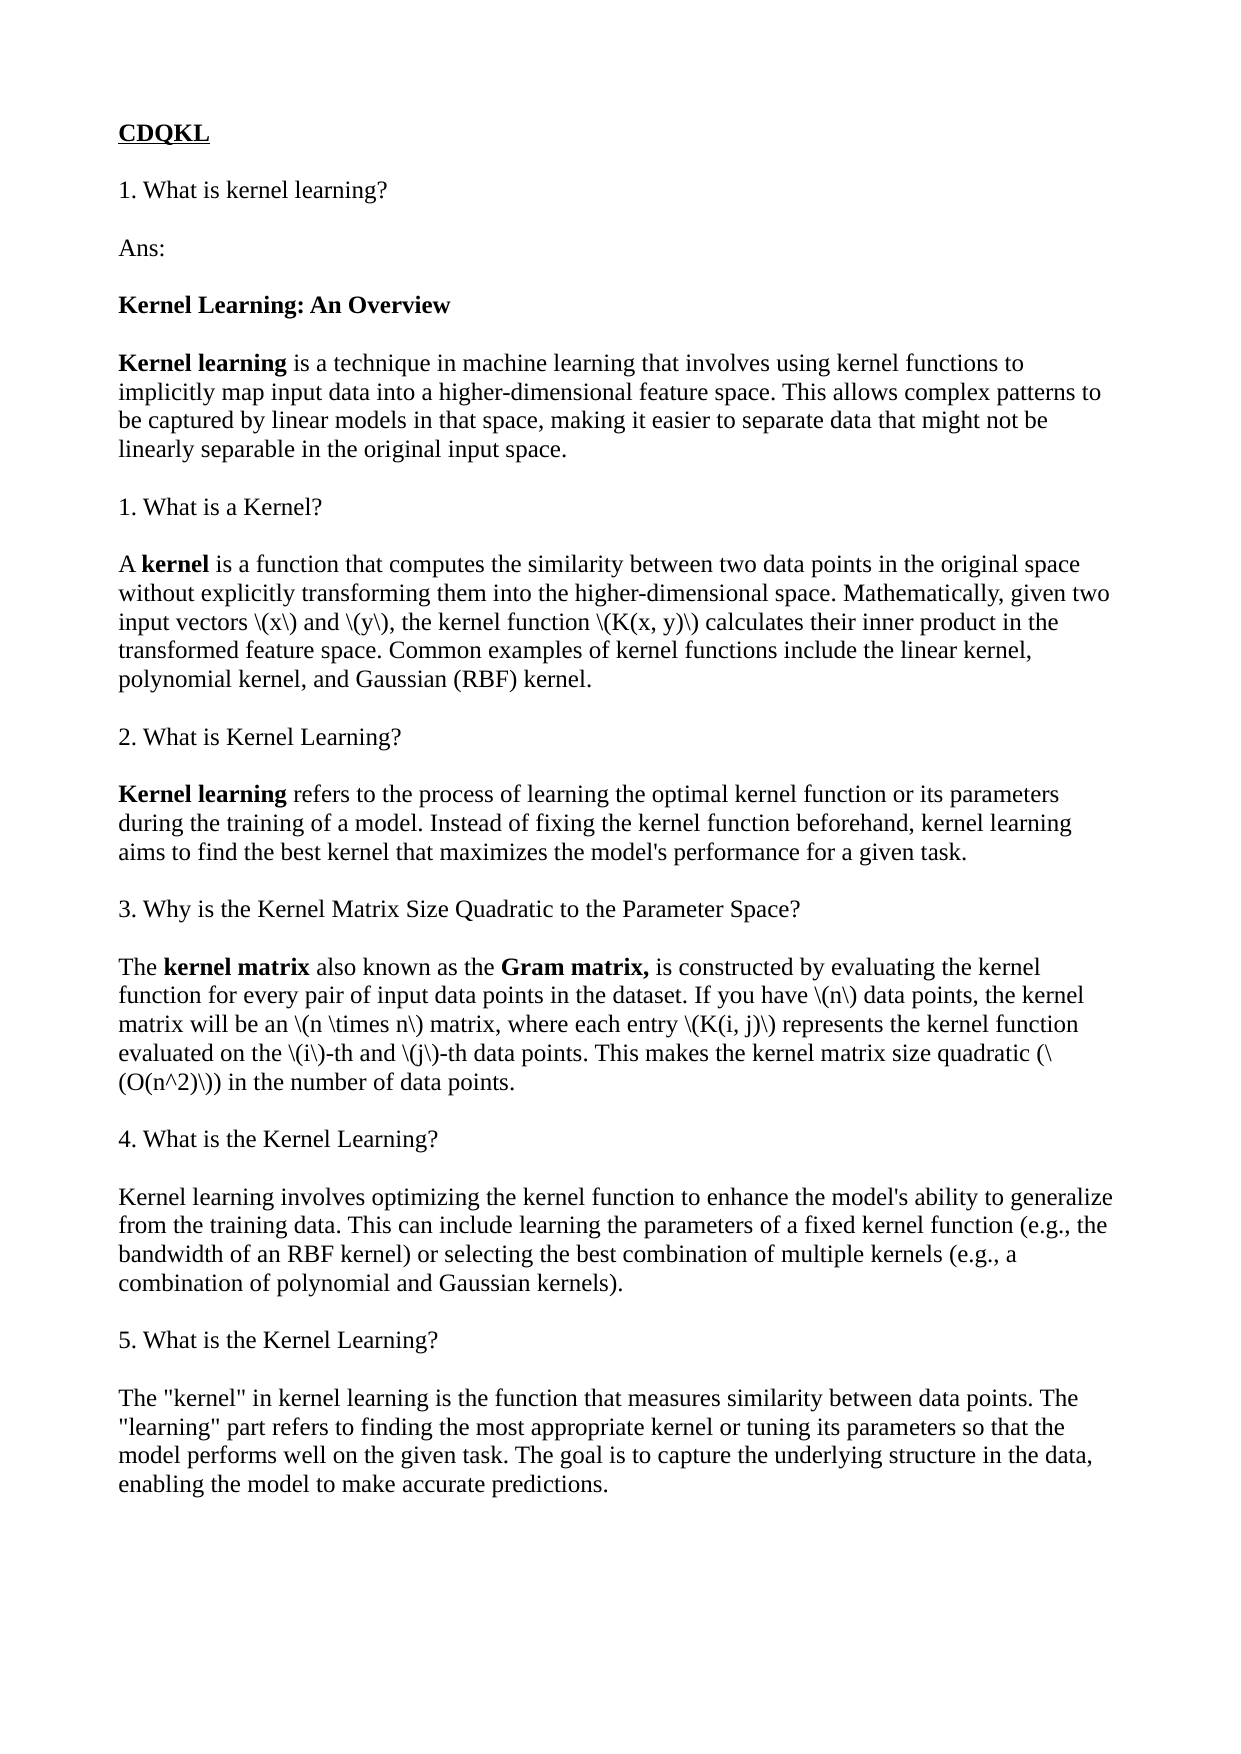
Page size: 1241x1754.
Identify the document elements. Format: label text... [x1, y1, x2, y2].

text 5. What is the Kernel Learning? [118, 1326, 1122, 1354]
text 1. What is a Kernel? [118, 492, 1122, 521]
text The kernel matrix also known as the Gram matrix, is constructed by evaluating the kernel function for every pair of input data points in the dataset. If you have \(n\) data points, the kernel matrix will be an \(n \times n\) matrix, where each entry \(K(i, j)\) represents the kernel function evaluated on the \(i\)-th and \(j\)-th data points. This makes the kernel matrix size quadratic (\(O(n^2)\)) in the number of data points. [118, 952, 1122, 1096]
text CDQKL [118, 118, 1122, 147]
text Kernel learning refers to the process of learning the optimal kernel function or its parameters during the training of a model. Instead of fixing the kernel function beforehand, kernel learning aims to find the best kernel that maximizes the model's performance for a given task. [118, 779, 1122, 866]
text 1. What is kernel learning? [118, 176, 1122, 204]
text Kernel learning involves optimizing the kernel function to enhance the model's ability to generalize from the training data. This can include learning the parameters of a fixed kernel function (e.g., the bandwidth of an RBF kernel) or selecting the best combination of multiple kernels (e.g., a combination of polynomial and Gaussian kernels). [118, 1182, 1122, 1297]
text The "kernel" in kernel learning is the function that measures similarity between data points. The "learning" part refers to finding the most appropriate kernel or tuning its parameters so that the model performs well on the given task. The goal is to capture the underlying structure in the data, enabling the model to make accurate predictions. [118, 1383, 1122, 1498]
text A kernel is a function that computes the similarity between two data points in the original space without explicitly transforming them into the higher-dimensional space. Mathematically, given two input vectors \(x\) and \(y\), the kernel function \(K(x, y)\) calculates their inner product in the transformed feature space. Common examples of kernel functions include the linear kernel, polynomial kernel, and Gaussian (RBF) kernel. [118, 549, 1122, 693]
text 2. What is Kernel Learning? [118, 722, 1122, 751]
text Ans: [118, 233, 1122, 262]
text 4. What is the Kernel Learning? [118, 1124, 1122, 1153]
text 3. Why is the Kernel Matrix Size Quadratic to the Parameter Space? [118, 894, 1122, 923]
text Kernel Learning: An Overview [118, 291, 1122, 319]
text Kernel learning is a technique in machine learning that involves using kernel functions to implicitly map input data into a higher-dimensional feature space. This allows complex patterns to be captured by linear models in that space, making it easier to separate data that might not be linearly separable in the original input space. [118, 348, 1122, 463]
